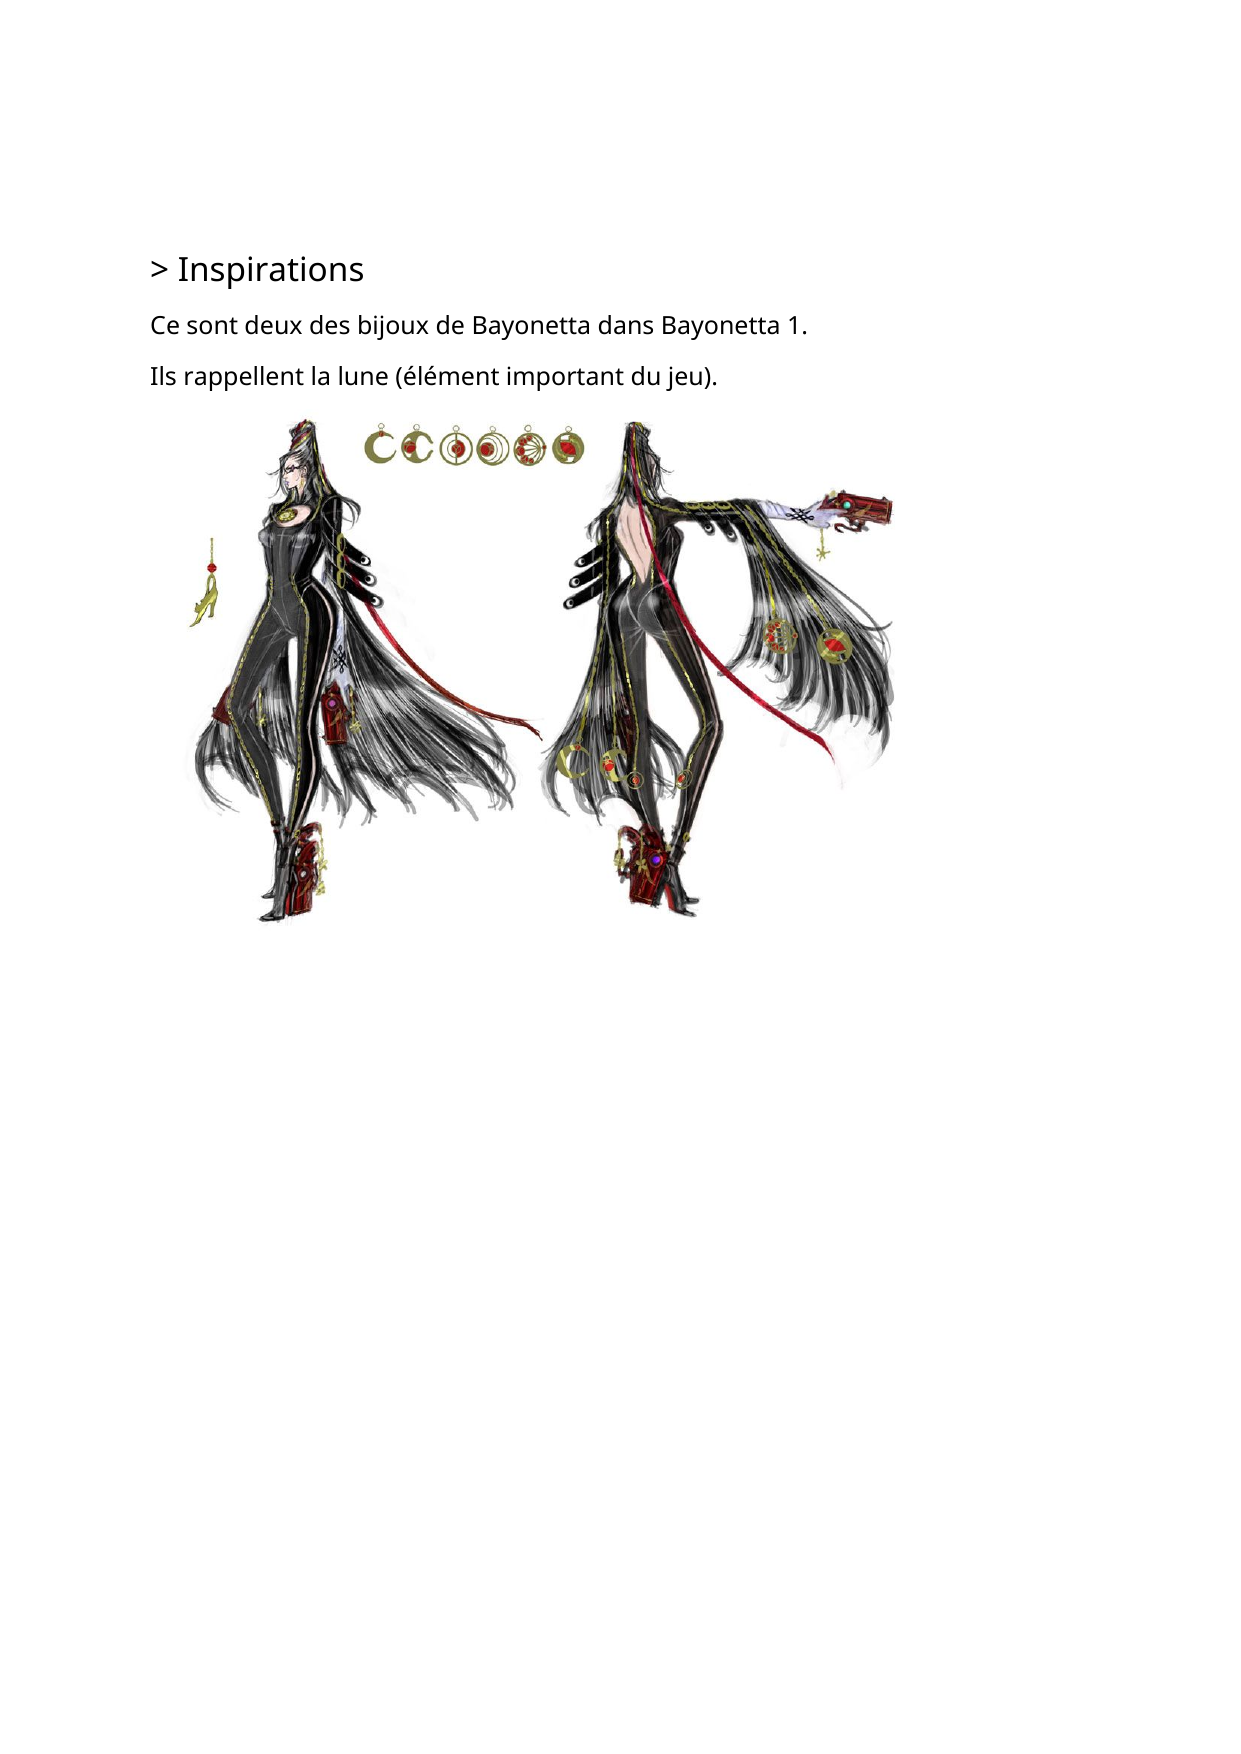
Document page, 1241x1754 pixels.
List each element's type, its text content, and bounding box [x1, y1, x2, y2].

text Ils rappellent la lune (élément important du jeu). [150, 359, 1090, 393]
text > Inspirations [150, 246, 1090, 291]
picture [150, 409, 901, 935]
text Ce sont deux des bijoux de Bayonetta dans Bayonetta 1. [150, 308, 1090, 342]
